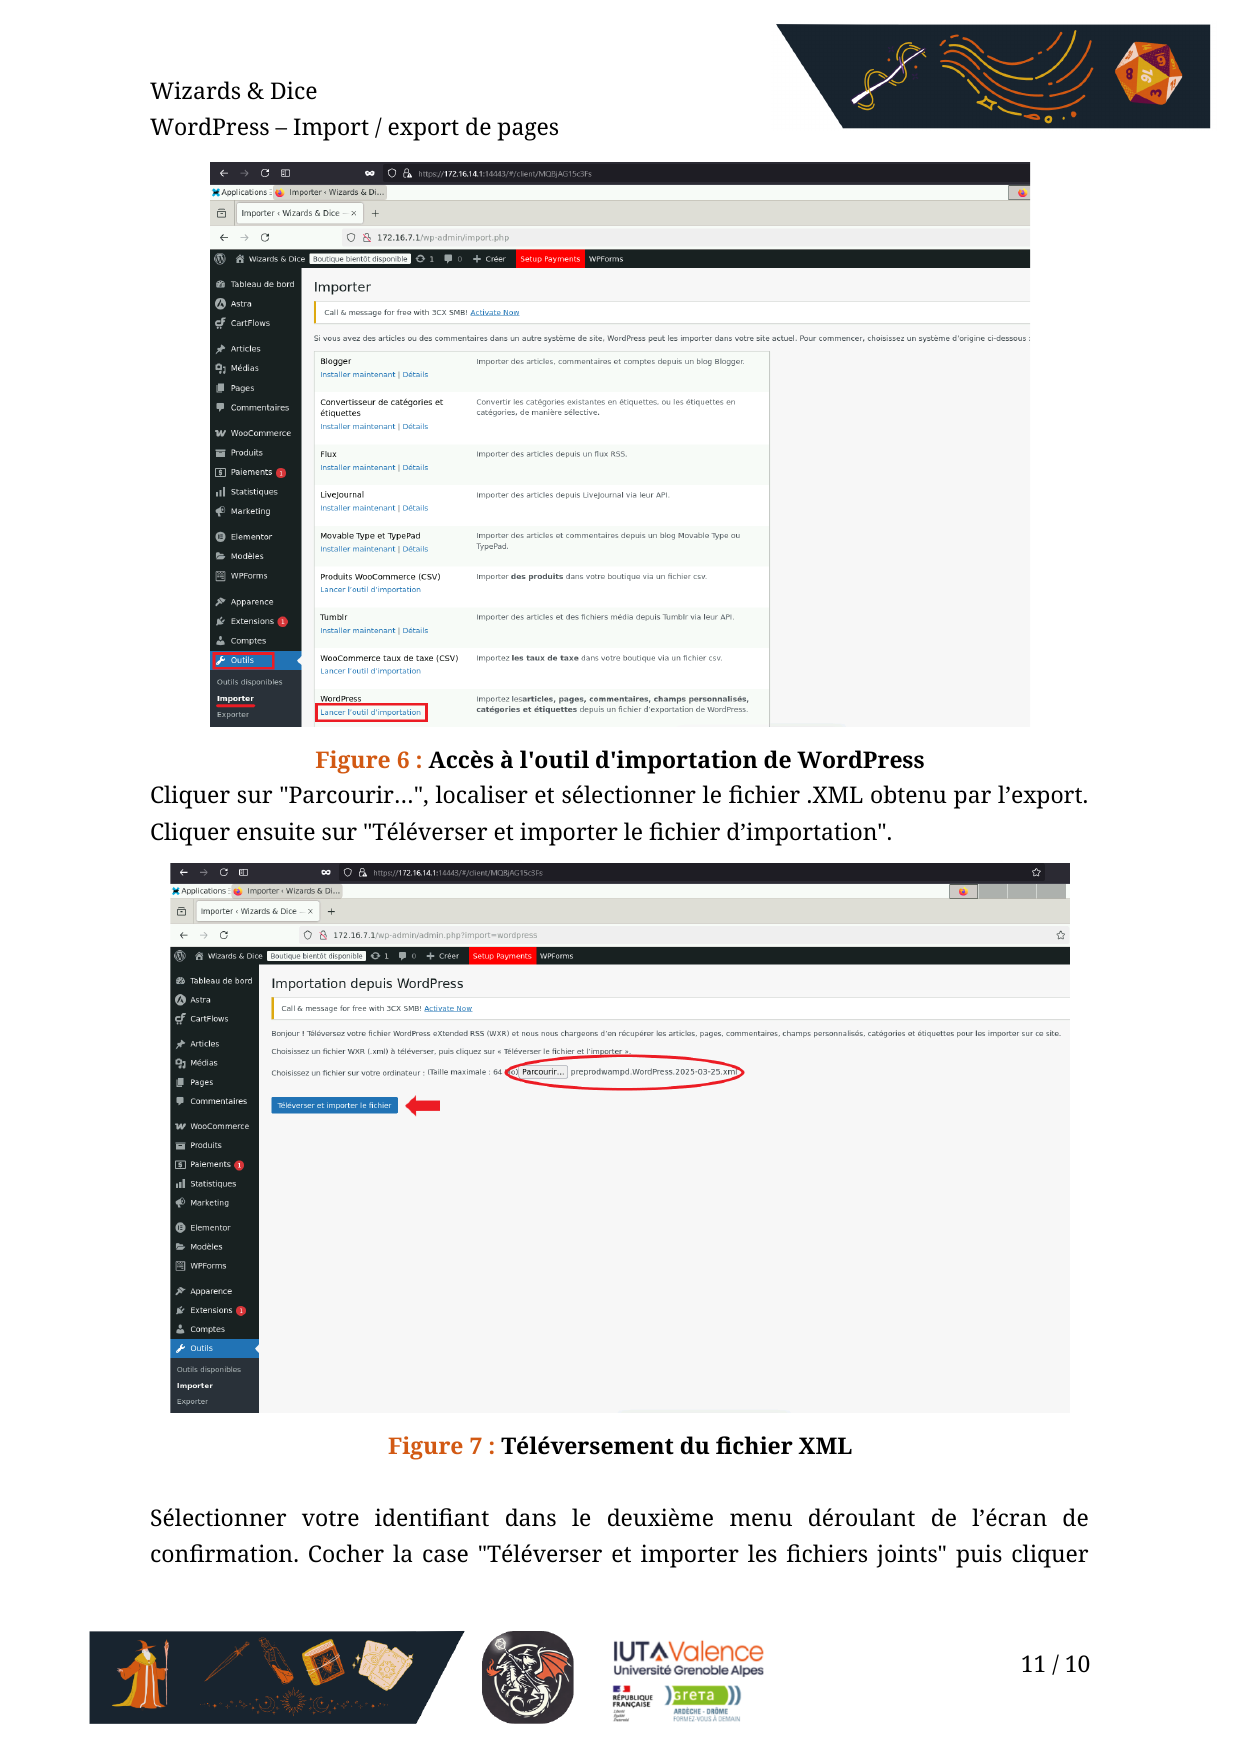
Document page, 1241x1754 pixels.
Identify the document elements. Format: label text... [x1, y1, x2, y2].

picture [210, 162, 1030, 727]
text Cliquer sur "Parcourir…", localiser et sélectionner le fichier .XML obtenu par l’export. Cliquer ensuite sur "Téléverser et importer le fichier d’importation". [150, 779, 1090, 847]
text Figure 7 : Téléversement du fichier XML [170, 1413, 1070, 1461]
picture [170, 863, 1070, 1413]
text Figure 6 : Accès à l'outil d'importation de WordPress [210, 727, 1030, 775]
picture [771, 21, 1218, 131]
picture [81, 1620, 788, 1733]
text Sélectionner votre identifiant dans le deuxième menu déroulant de l’écran de confirmation. Cocher la case "Téléverser et importer les fichiers joints" puis cliquer [150, 1502, 1090, 1569]
